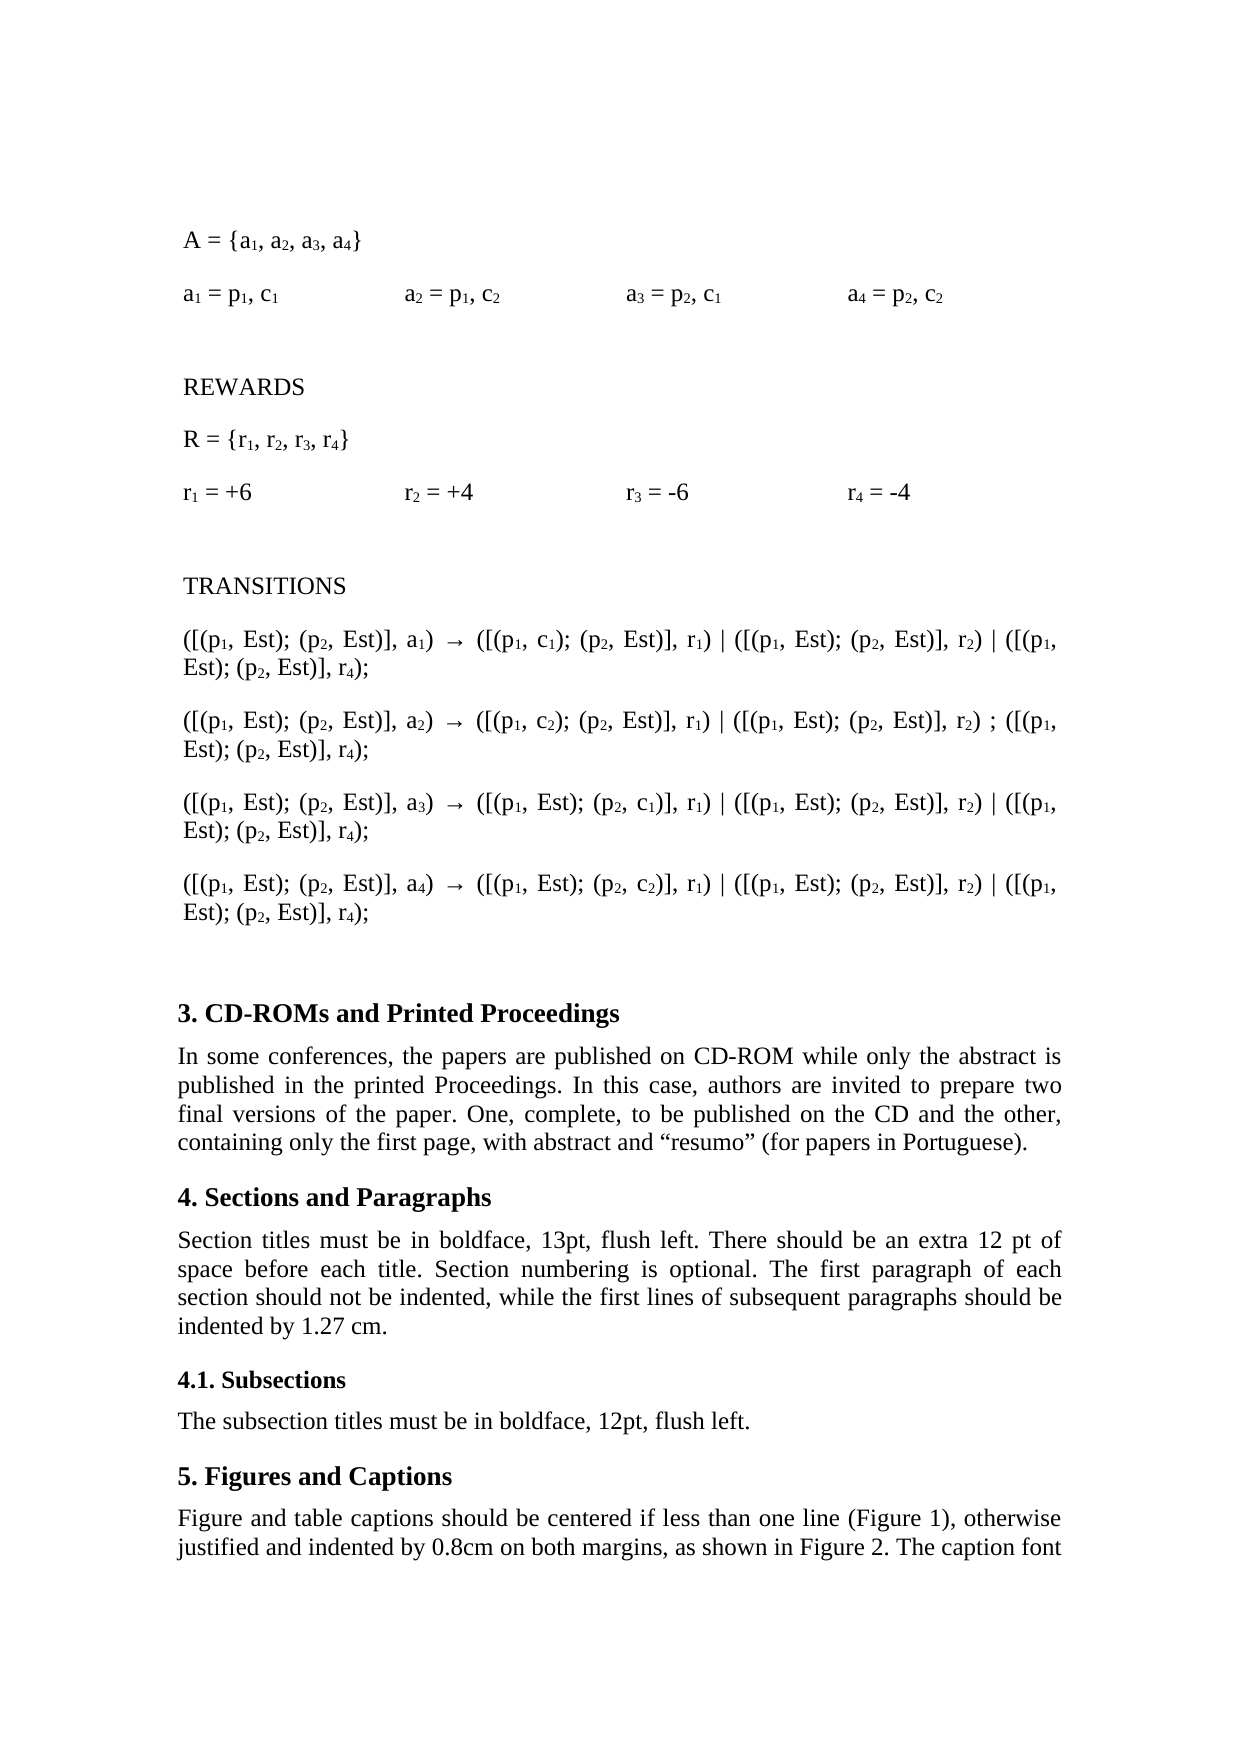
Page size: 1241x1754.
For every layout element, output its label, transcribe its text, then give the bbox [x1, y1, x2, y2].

table_cell r3 = -6 [620, 459, 841, 512]
table_cell a1 = p1, c1 [177, 260, 398, 312]
table_cell a3 = p2, c1 [620, 260, 841, 312]
table_cell ([(p1, Est); (p2, Est)], a3) → ([(p1, Est); (p2, c1)], r1­) | ([(p1, Est); (p2, Est)], r2) | ([(p1, Est); (p2, Est)], r4); [177, 769, 1063, 850]
text Figure and table captions should be centered if less than one line (Figure 1), otherwise justified and indented by 0.8cm on both margins, as shown in Figure 2. The caption font [177, 1503, 1063, 1561]
table_cell r1 = +6 [177, 459, 398, 512]
table_cell ([(p1, Est); (p2, Est)], a1­) → ([(p1, c1); (p2, Est)], r1­) | ([(p1, Est); (p2, Est)], r2) | ([(p1, Est); (p2, Est)], r4­); [177, 606, 1063, 687]
subtitle 4.1. Subsections [177, 1365, 1063, 1394]
table_cell A = {a1, a2, a3, a4} [177, 207, 1063, 259]
table_cell ([(p1, Est); (p2, Est)], a2) → ([(p1, c2); (p2, Est)], r1­) | ([(p1, Est); (p2, Est)], r2) ; ([(p1, Est); (p2, Est)], r4); [177, 687, 1063, 768]
text Section titles must be in boldface, 13pt, flush left. There should be an extra 12 pt of space before each title. Section numbering is optional. The first paragraph of each section should not be indented, while the first lines of subsequent paragraphs should be indented by 1.27 cm. [177, 1225, 1063, 1340]
table_cell a4 = p2, c2 [841, 260, 1063, 312]
text In some conferences, the papers are published on CD-ROM while only the abstract is published in the printed Proceedings. In this case, authors are invited to prepare two final versions of the paper. One, complete, to be published on the CD and the other, containing only the first page, with abstract and “resumo” (for papers in Portuguese). [177, 1041, 1063, 1156]
subtitle 4. Sections and Paragraphs [177, 1181, 1063, 1212]
subtitle 5. Figures and Captions [177, 1460, 1063, 1491]
table_cell r2 = +4 [399, 459, 620, 512]
table_cell r4 = -4 [841, 459, 1063, 512]
table_header TRANSITIONS [177, 553, 1063, 606]
table_header REWARDS [177, 354, 1063, 406]
table_cell ([(p1, Est); (p2, Est)], a4) → ([(p1, Est); (p2, c2)], r1­) | ([(p1, Est); (p2, Est)], r2) | ([(p1, Est); (p2, Est)], r4); [177, 850, 1063, 931]
subtitle 3. CD-ROMs and Printed Proceedings [177, 998, 1063, 1029]
table_cell R = {r1, r2, r3, r4} [177, 406, 1063, 459]
table_cell a2 = p1, c2 [399, 260, 620, 312]
text The subsection titles must be in boldface, 12pt, flush left. [177, 1406, 1063, 1435]
